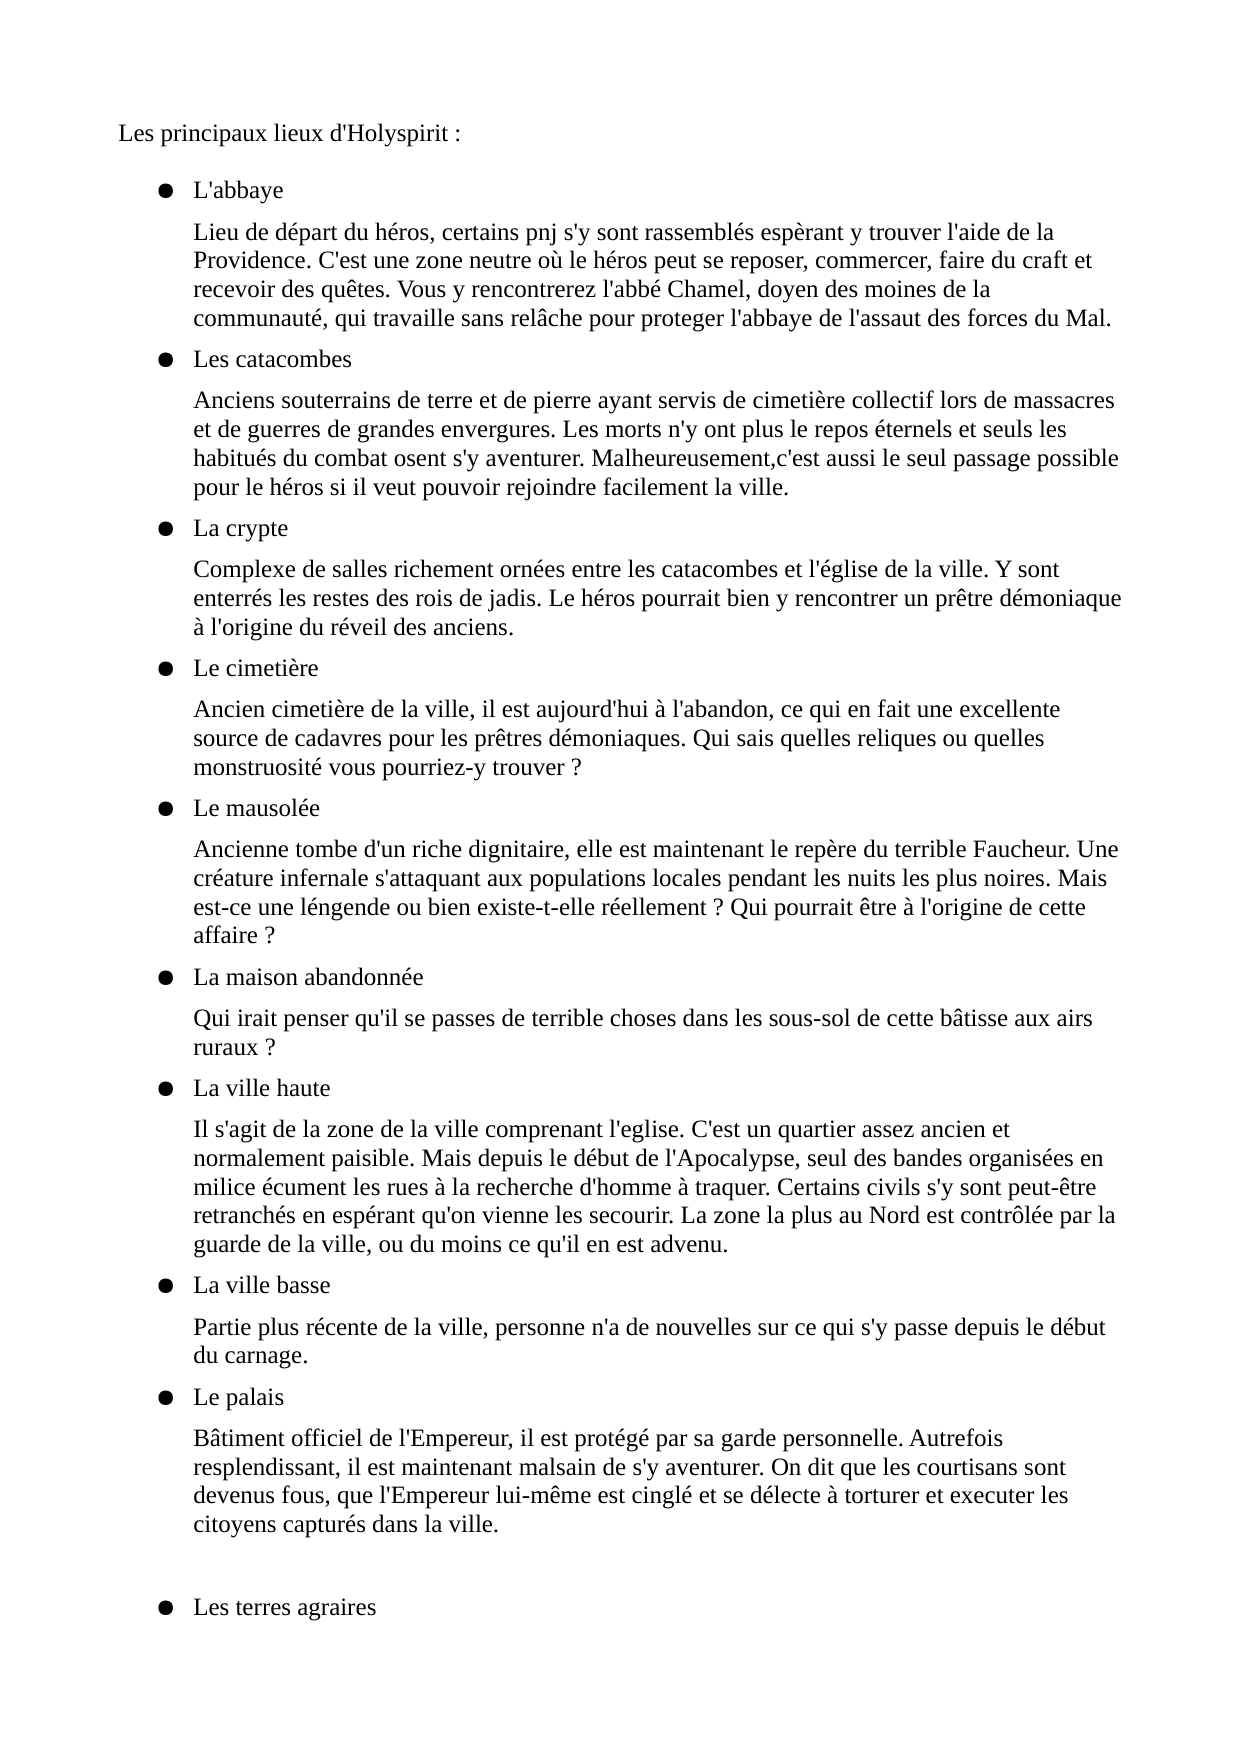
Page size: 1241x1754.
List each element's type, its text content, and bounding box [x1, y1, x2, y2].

list Ancienne tombe d'un riche dignitaire, elle est maintenant le repère du terrible Faucheur. Une créature infernale s'attaquant aux populations locales pendant les nuits les plus noires. Mais est-ce une léngende ou bien existe-t-elle réellement ? Qui pourrait être à l'origine de cette affaire ? [156, 834, 1122, 949]
list Les terres agraires [156, 1592, 1122, 1621]
list Le cimetière [156, 653, 1122, 682]
list Il s'agit de la zone de la ville comprenant l'eglise. C'est un quartier assez ancien et normalement paisible. Mais depuis le début de l'Apocalypse, seul des bandes organisées en milice écument les rues à la recherche d'homme à traquer. Certains civils s'y sont peut-être retranchés en espérant qu'on vienne les secourir. La zone la plus au Nord est contrôlée par la guarde de la ville, ou du moins ce qu'il en est advenu. [156, 1114, 1122, 1258]
list Lieu de départ du héros, certains pnj s'y sont rassemblés espèrant y trouver l'aide de la Providence. C'est une zone neutre où le héros peut se reposer, commercer, faire du craft et recevoir des quêtes. Vous y rencontrerez l'abbé Chamel, doyen des moines de la communauté, qui travaille sans relâche pour proteger l'abbaye de l'assaut des forces du Mal. [156, 217, 1122, 332]
list La ville basse [156, 1271, 1122, 1299]
text Les principaux lieux d'Holyspirit : [118, 118, 1122, 147]
list Le mausolée [156, 793, 1122, 822]
list Bâtiment officiel de l'Empereur, il est protégé par sa garde personnelle. Autrefois resplendissant, il est maintenant malsain de s'y aventurer. On dit que les courtisans sont devenus fous, que l'Empereur lui-même est cinglé et se délecte à torturer et executer les citoyens capturés dans la ville. [156, 1423, 1122, 1538]
list L'abbaye [156, 176, 1122, 204]
list La crypte [156, 513, 1122, 542]
list Partie plus récente de la ville, personne n'a de nouvelles sur ce qui s'y passe depuis le début du carnage. [156, 1312, 1122, 1369]
list Les catacombes [156, 344, 1122, 373]
list Qui irait penser qu'il se passes de terrible choses dans les sous-sol de cette bâtisse aux airs ruraux ? [156, 1003, 1122, 1061]
list Ancien cimetière de la ville, il est aujourd'hui à l'abandon, ce qui en fait une excellente source de cadavres pour les prêtres démoniaques. Qui sais quelles reliques ou quelles monstruosité vous pourriez-y trouver ? [156, 694, 1122, 781]
list Complexe de salles richement ornées entre les catacombes et l'église de la ville. Y sont enterrés les restes des rois de jadis. Le héros pourrait bien y rencontrer un prêtre démoniaque à l'origine du réveil des anciens. [156, 554, 1122, 641]
list Le palais [156, 1382, 1122, 1411]
list La ville haute [156, 1073, 1122, 1102]
list Anciens souterrains de terre et de pierre ayant servis de cimetière collectif lors de massacres et de guerres de grandes envergures. Les morts n'y ont plus le repos éternels et seuls les habitués du combat osent s'y aventurer. Malheureusement,c'est aussi le seul passage possible pour le héros si il veut pouvoir rejoindre facilement la ville. [156, 386, 1122, 501]
list La maison abandonnée [156, 962, 1122, 991]
